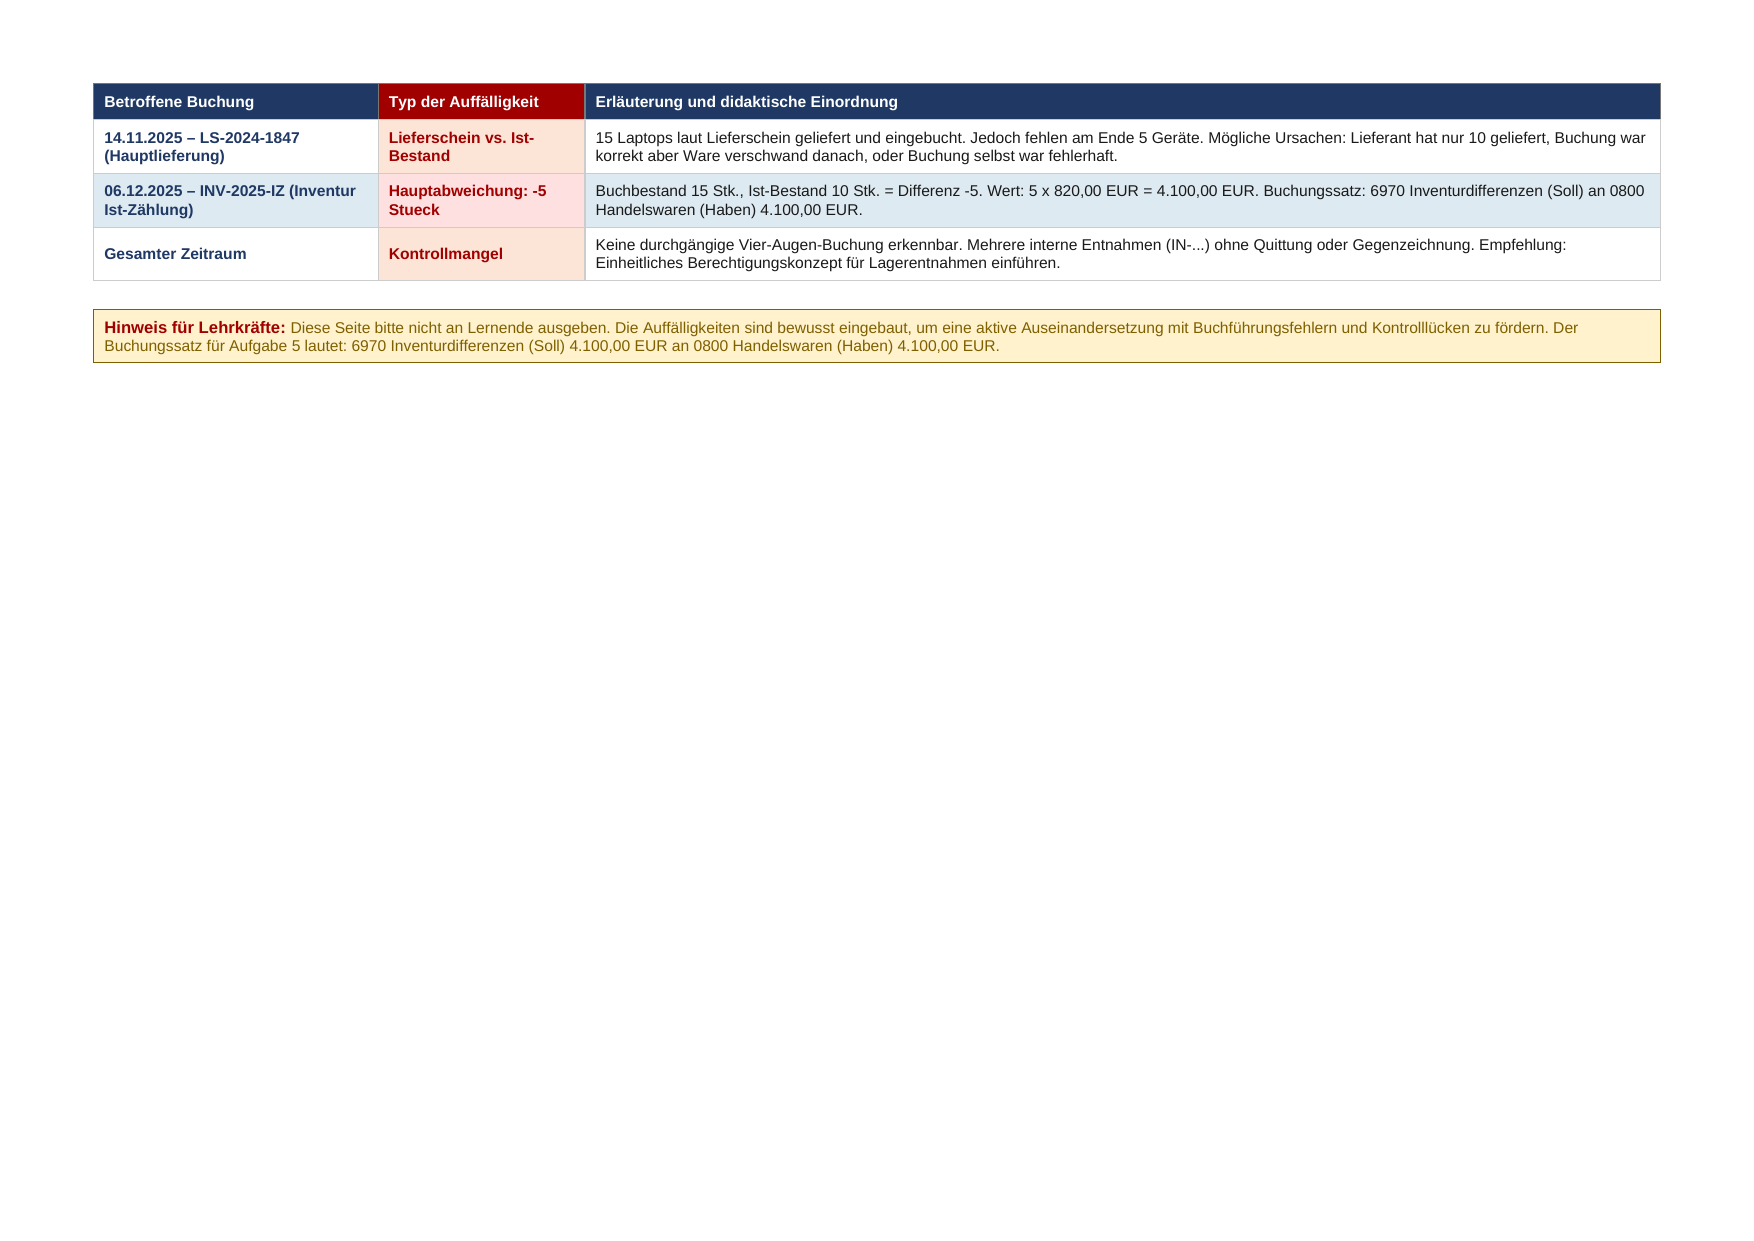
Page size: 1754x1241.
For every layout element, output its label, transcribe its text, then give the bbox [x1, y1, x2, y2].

table_cell Keine durchgängige Vier-Augen-Buchung erkennbar. Mehrere interne Entnahmen (IN-...) ohne Quittung oder Gegenzeichnung. Empfehlung: Einheitliches Berechtigungskonzept für Lagerentnahmen einführen. [586, 228, 1660, 280]
table_header Typ der Auffälligkeit [379, 84, 584, 119]
table_cell Kontrollmangel [379, 228, 584, 280]
table_cell 14.11.2025 – LS-2024-1847 (Hauptlieferung) [94, 120, 378, 173]
table_cell 06.12.2025 – INV-2025-IZ (Inventur Ist-Zählung) [94, 174, 378, 227]
table_header Betroffene Buchung [94, 84, 378, 119]
table_cell Lieferschein vs. Ist-Bestand [379, 120, 584, 173]
table_cell 15 Laptops laut Lieferschein geliefert und eingebucht. Jedoch fehlen am Ende 5 Geräte. Mögliche Ursachen: Lieferant hat nur 10 geliefert, Buchung war korrekt aber Ware verschwand danach, oder Buchung selbst war fehlerhaft. [586, 120, 1660, 173]
table_cell Buchbestand 15 Stk., Ist-Bestand 10 Stk. = Differenz -5. Wert: 5 x 820,00 EUR = 4.100,00 EUR. Buchungssatz: 6970 Inventurdifferenzen (Soll) an 0800 Handelswaren (Haben) 4.100,00 EUR. [586, 174, 1660, 227]
table_cell Gesamter Zeitraum [94, 228, 378, 280]
table_header Hinweis für Lehrkräfte: Diese Seite bitte nicht an Lernende ausgeben. Die Auffälligkeiten sind bewusst eingebaut, um eine aktive Auseinandersetzung mit Buchführungsfehlern und Kontrolllücken zu fördern. Der Buchungssatz für Aufgabe 5 lautet: 6970 Inventurdifferenzen (Soll) 4.100,00 EUR an 0800 Handelswaren (Haben) 4.100,00 EUR. [94, 310, 1660, 362]
table_cell Hauptabweichung: -5 Stueck [379, 174, 584, 227]
table_header Erläuterung und didaktische Einordnung [586, 84, 1660, 119]
